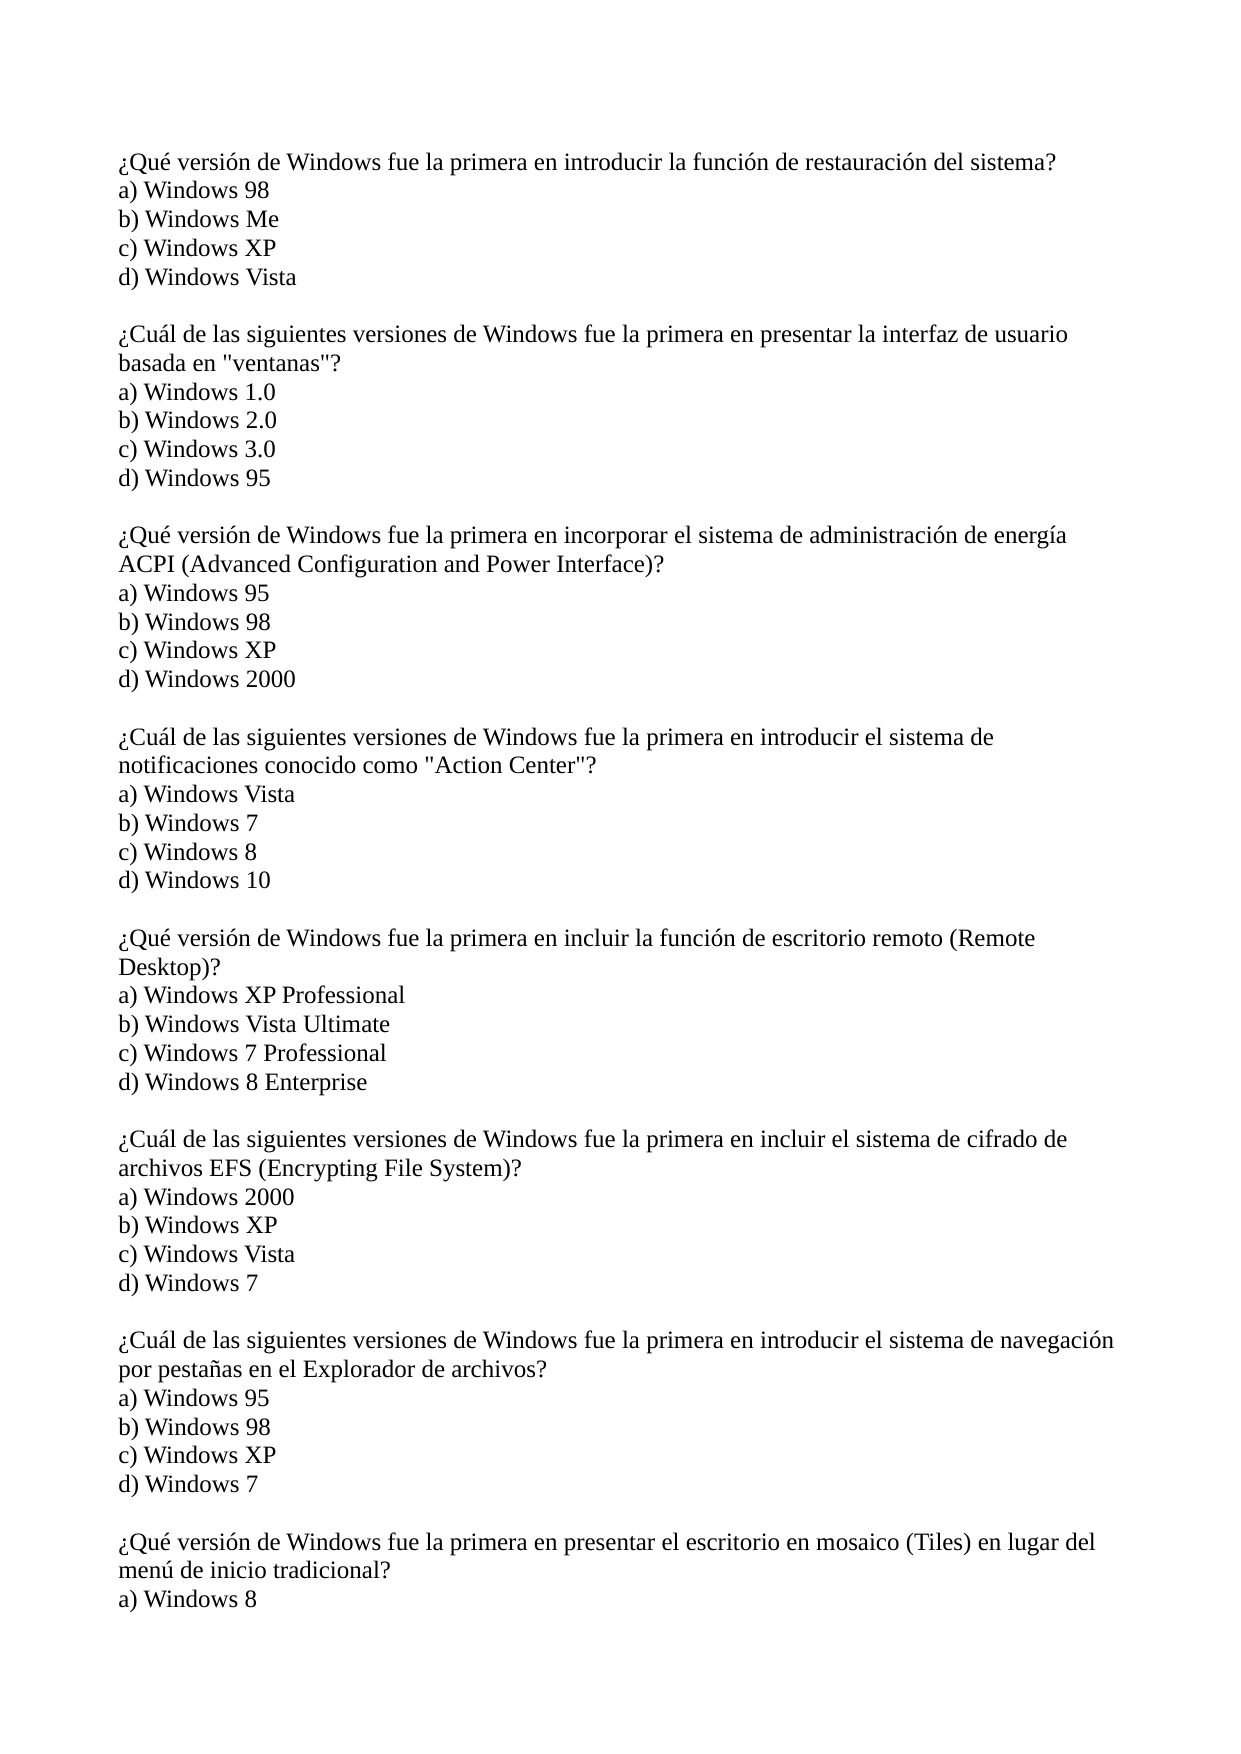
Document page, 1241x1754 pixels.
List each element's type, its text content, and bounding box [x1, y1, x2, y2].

text ¿Cuál de las siguientes versiones de Windows fue la primera en introducir el sistema de notificaciones conocido como "Action Center"? [118, 722, 1122, 779]
text d) Windows 95 [118, 463, 1122, 492]
text ¿Cuál de las siguientes versiones de Windows fue la primera en presentar la interfaz de usuario basada en "ventanas"? [118, 319, 1122, 377]
text d) Windows 7 [118, 1268, 1122, 1297]
text c) Windows Vista [118, 1239, 1122, 1268]
text b) Windows 98 [118, 1412, 1122, 1441]
text b) Windows XP [118, 1211, 1122, 1239]
text b) Windows 2.0 [118, 406, 1122, 434]
text b) Windows Me [118, 204, 1122, 233]
text a) Windows 1.0 [118, 377, 1122, 406]
text b) Windows 7 [118, 808, 1122, 837]
text d) Windows 7 [118, 1469, 1122, 1498]
text c) Windows 8 [118, 837, 1122, 866]
text a) Windows Vista [118, 779, 1122, 808]
text a) Windows 8 [118, 1584, 1122, 1613]
text c) Windows 7 Professional [118, 1038, 1122, 1067]
text b) Windows 98 [118, 607, 1122, 636]
text d) Windows 8 Enterprise [118, 1067, 1122, 1096]
text c) Windows XP [118, 636, 1122, 664]
text c) Windows XP [118, 233, 1122, 262]
text a) Windows 95 [118, 1383, 1122, 1412]
text ¿Cuál de las siguientes versiones de Windows fue la primera en introducir el sistema de navegación por pestañas en el Explorador de archivos? [118, 1326, 1122, 1383]
text d) Windows Vista [118, 262, 1122, 291]
text c) Windows 3.0 [118, 434, 1122, 463]
text ¿Qué versión de Windows fue la primera en incluir la función de escritorio remoto (Remote Desktop)? [118, 923, 1122, 981]
text a) Windows 98 [118, 176, 1122, 204]
text d) Windows 2000 [118, 664, 1122, 693]
text ¿Qué versión de Windows fue la primera en presentar el escritorio en mosaico (Tiles) en lugar del menú de inicio tradicional? [118, 1527, 1122, 1584]
text c) Windows XP [118, 1441, 1122, 1469]
text ¿Qué versión de Windows fue la primera en introducir la función de restauración del sistema? [118, 147, 1122, 176]
text a) Windows 2000 [118, 1182, 1122, 1211]
text d) Windows 10 [118, 866, 1122, 894]
text b) Windows Vista Ultimate [118, 1009, 1122, 1038]
text ¿Qué versión de Windows fue la primera en incorporar el sistema de administración de energía ACPI (Advanced Configuration and Power Interface)? [118, 521, 1122, 578]
text a) Windows XP Professional [118, 981, 1122, 1009]
text a) Windows 95 [118, 578, 1122, 607]
text ¿Cuál de las siguientes versiones de Windows fue la primera en incluir el sistema de cifrado de archivos EFS (Encrypting File System)? [118, 1124, 1122, 1182]
